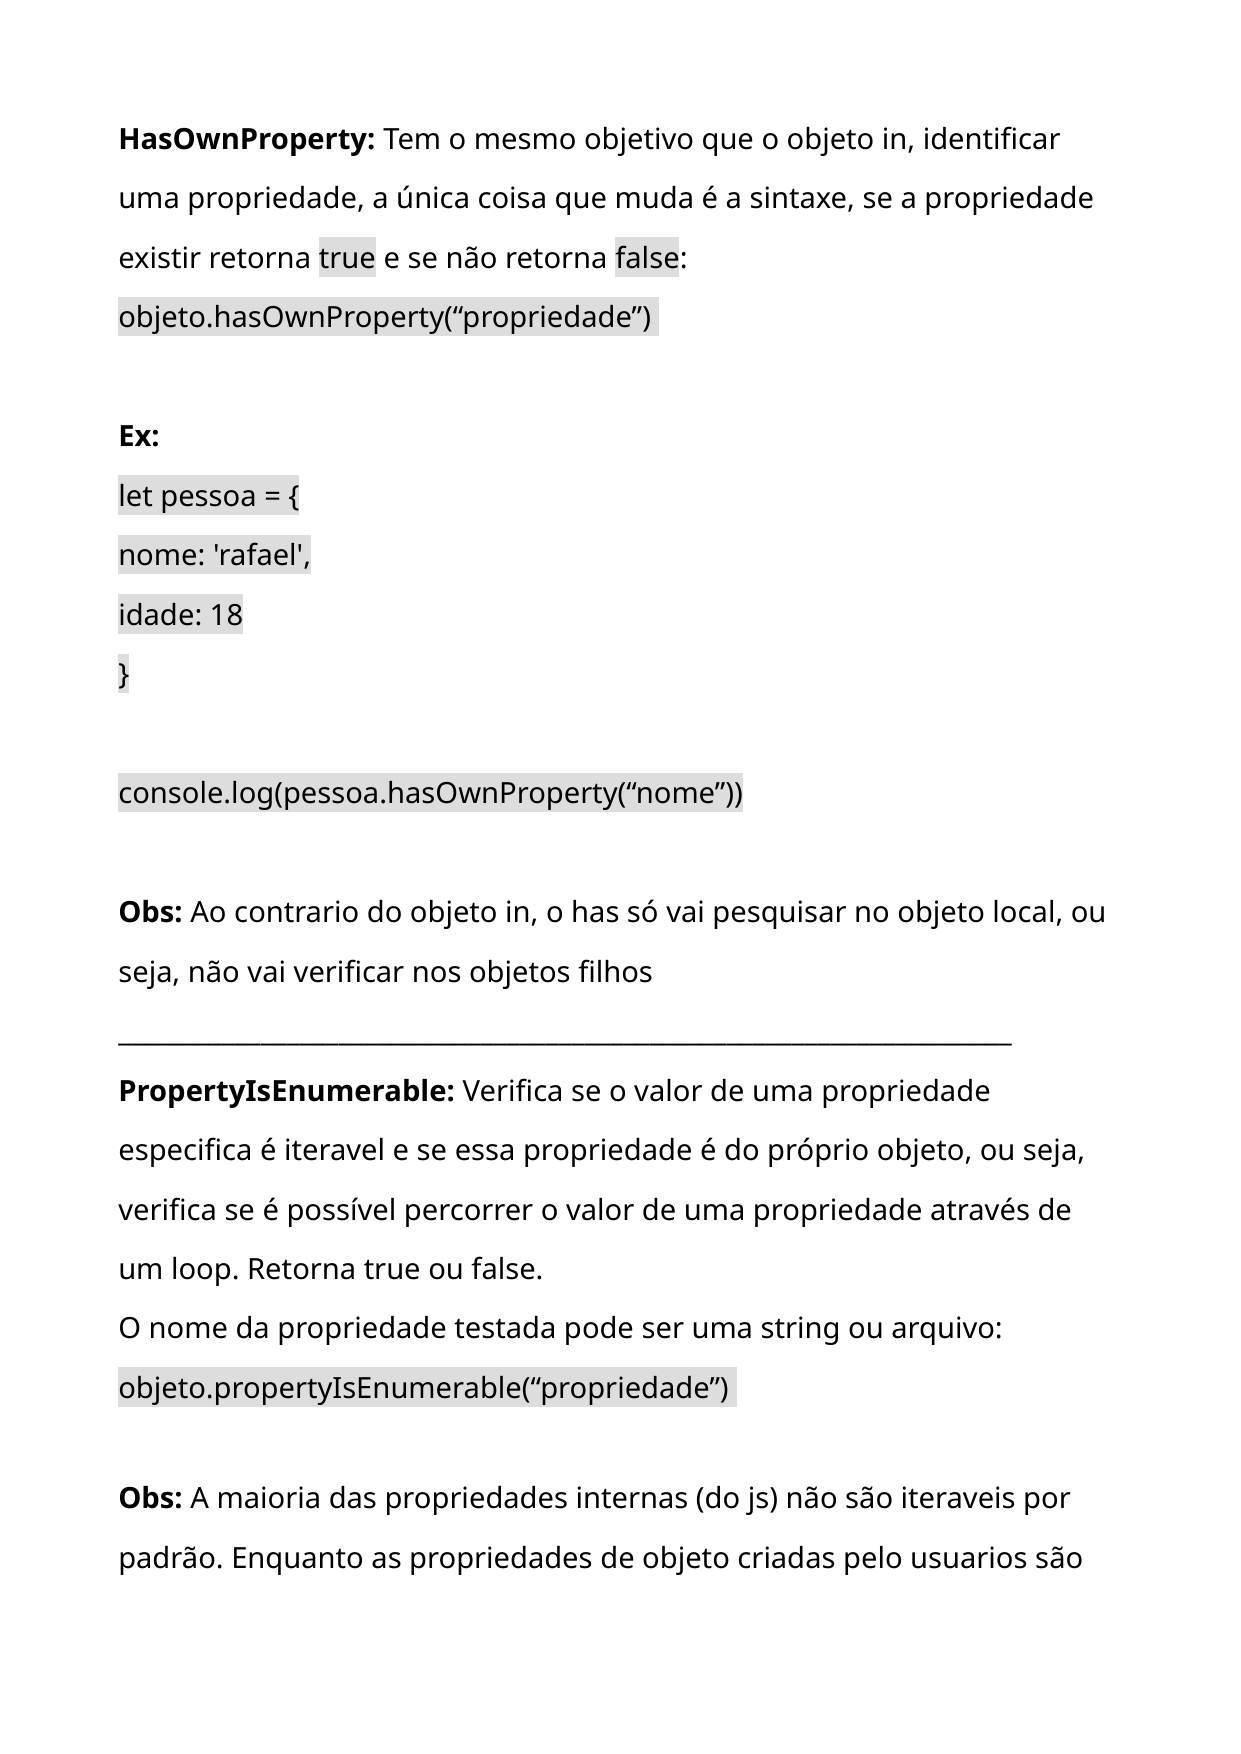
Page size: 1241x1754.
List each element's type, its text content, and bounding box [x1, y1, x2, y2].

text _____________________________________________________________________ [118, 1010, 1122, 1050]
text Obs: Ao contrario do objeto in, o has só vai pesquisar no objeto local, ou seja, não vai verificar nos objetos filhos [118, 891, 1122, 991]
text objeto.propertyIsEnumerable(“propriedade”) [118, 1367, 1122, 1407]
text } [118, 653, 1122, 693]
text O nome da propriedade testada pode ser uma string ou arquivo: [118, 1308, 1122, 1347]
text idade: 18 [118, 594, 1122, 634]
text let pessoa = { [118, 475, 1122, 515]
text PropertyIsEnumerable: Verifica se o valor de uma propriedade especifica é iteravel e se essa propriedade é do próprio objeto, ou seja, verifica se é possível percorrer o valor de uma propriedade através de um loop. Retorna true ou false. [118, 1070, 1122, 1288]
text Ex: [118, 416, 1122, 455]
text console.log(pessoa.hasOwnProperty(“nome”)) [118, 772, 1122, 812]
text HasOwnProperty: Tem o mesmo objetivo que o objeto in, identificar uma propriedade, a única coisa que muda é a sintaxe, se a propriedade existir retorna true e se não retorna false: objeto.hasOwnProperty(“propriedade”) [118, 118, 1122, 336]
text nome: 'rafael', [118, 534, 1122, 574]
text Obs: A maioria das propriedades internas (do js) não são iteraveis por padrão. Enquanto as propriedades de objeto criadas pelo usuarios são [118, 1478, 1122, 1577]
